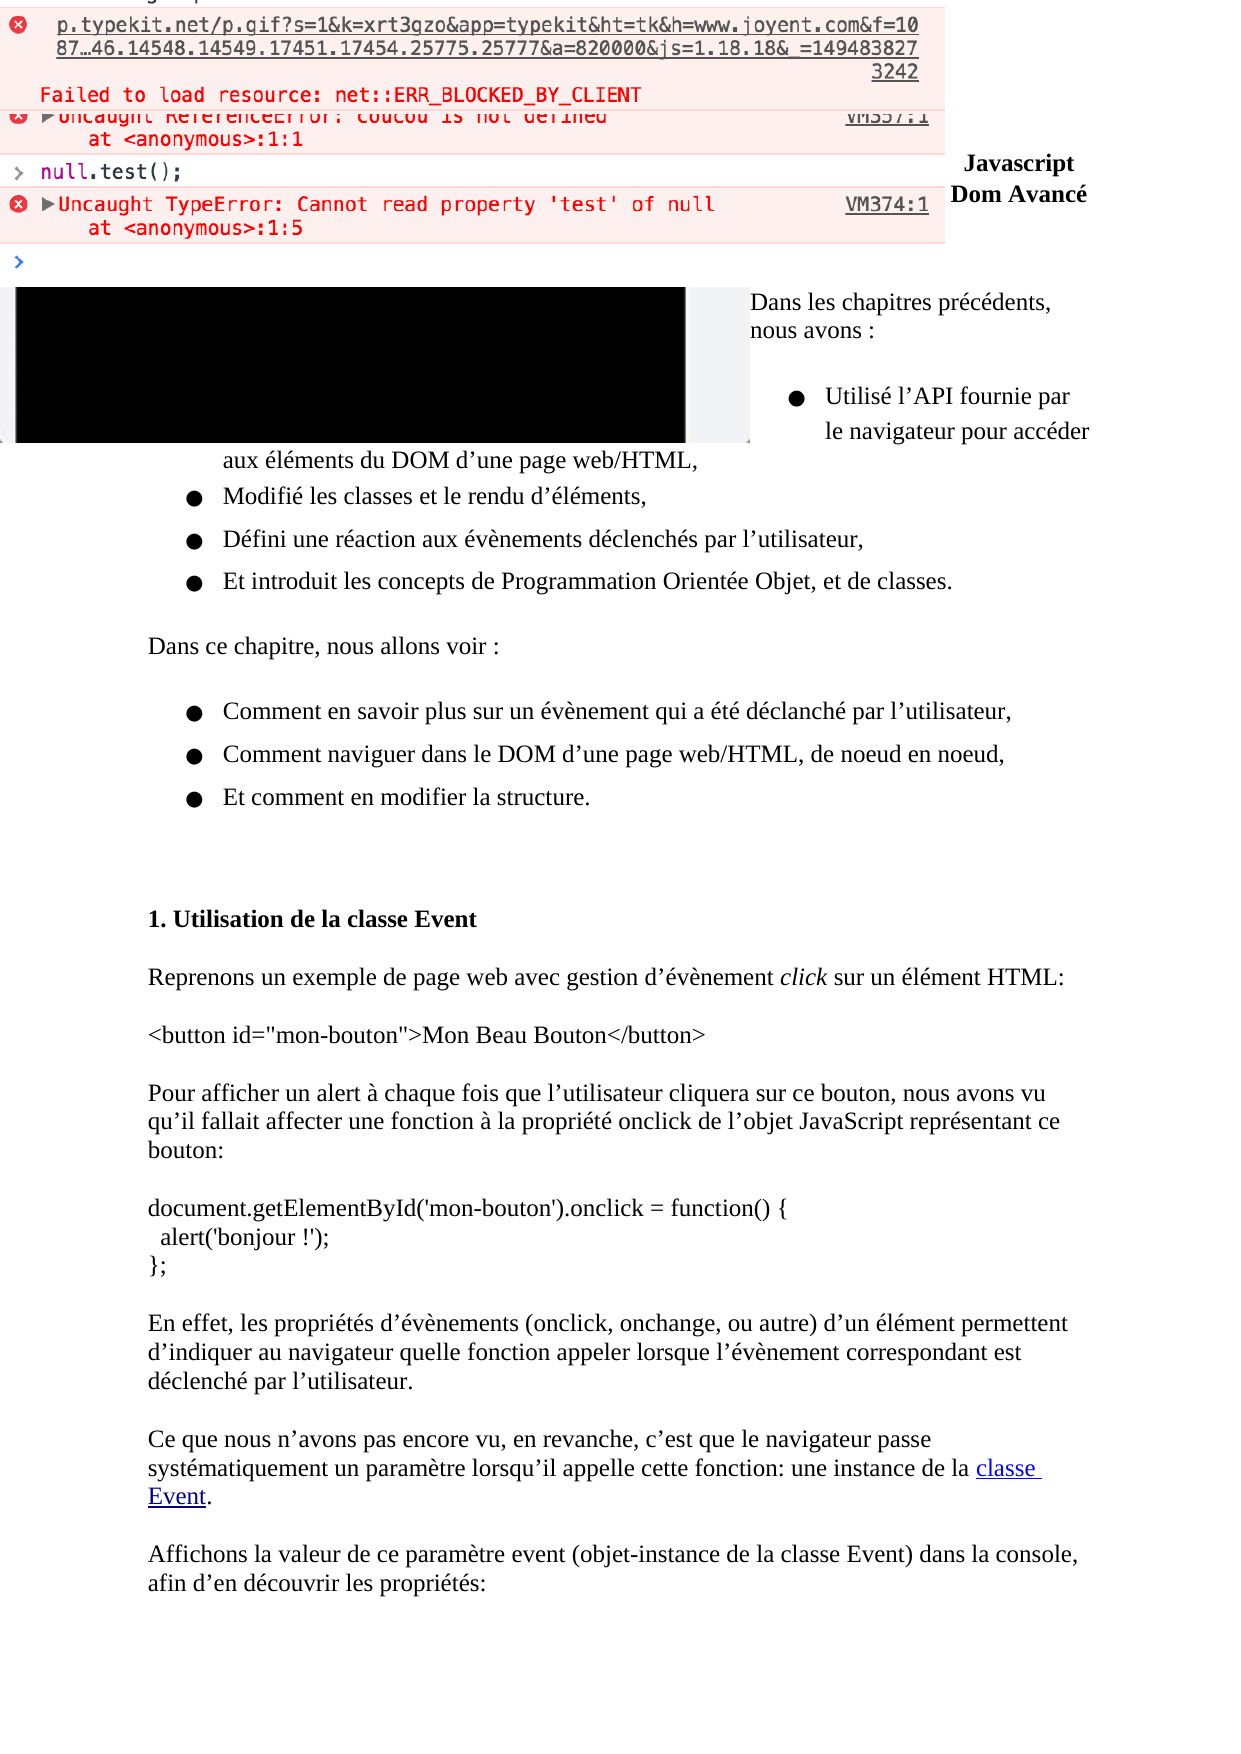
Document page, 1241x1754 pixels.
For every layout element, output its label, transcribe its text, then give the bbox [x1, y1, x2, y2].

text Pour afficher un alert à chaque fois que l’utilisateur cliquera sur ce bouton, nous avons vu qu’il fallait affecter une fonction à la propriété onclick de l’objet JavaScript représentant ce bouton: [148, 1078, 1093, 1164]
text 1. Utilisation de la classe Event [148, 904, 1093, 933]
text alert('bonjour !'); [148, 1222, 1093, 1251]
picture [0, 0, 945, 443]
text Dans ce chapitre, nous allons voir : [148, 631, 1093, 659]
text <button id="mon-bouton">Mon Beau Bouton</button> [148, 1020, 1093, 1048]
list Utilisé l’API fournie par le navigateur pour accéder aux éléments du DOM d’une page web/HTML, [185, 373, 1093, 473]
text Ce que nous n’avons pas encore vu, en revanche, c’est que le navigateur passe systématiquement un paramètre lorsqu’il appelle cette fonction: une instance de la classe Event. [148, 1424, 1093, 1510]
list Et introduit les concepts de Programmation Orientée Objet, et de classes. [185, 559, 1093, 602]
text }; [148, 1251, 1093, 1279]
list Comment en savoir plus sur un évènement qui a été déclanché par l’utilisateur, [185, 689, 1093, 731]
list Défini une réaction aux évènements déclenchés par l’utilisateur, [185, 516, 1093, 559]
text Javascript Dom Avancé [945, 148, 1093, 207]
text Affichons la valeur de ce paramètre event (objet-instance de la classe Event) dans la console, afin d’en découvrir les propriétés: [148, 1539, 1093, 1597]
text document.getElementById('mon-bouton').onclick = function() { [148, 1193, 1093, 1222]
list Et comment en modifier la structure. [185, 774, 1093, 817]
text En effet, les propriétés d’évènements (onclick, onchange, ou autre) d’un élément permettent d’indiquer au navigateur quelle fonction appeler lorsque l’évènement correspondant est déclenché par l’utilisateur. [148, 1308, 1093, 1395]
text Reprenons un exemple de page web avec gestion d’évènement click sur un élément HTML: [148, 962, 1093, 991]
text Dans les chapitres précédents, nous avons : [750, 287, 1093, 344]
list Comment naviguer dans le DOM d’une page web/HTML, de noeud en noeud, [185, 731, 1093, 774]
list Modifié les classes et le rendu d’éléments, [185, 473, 1093, 516]
